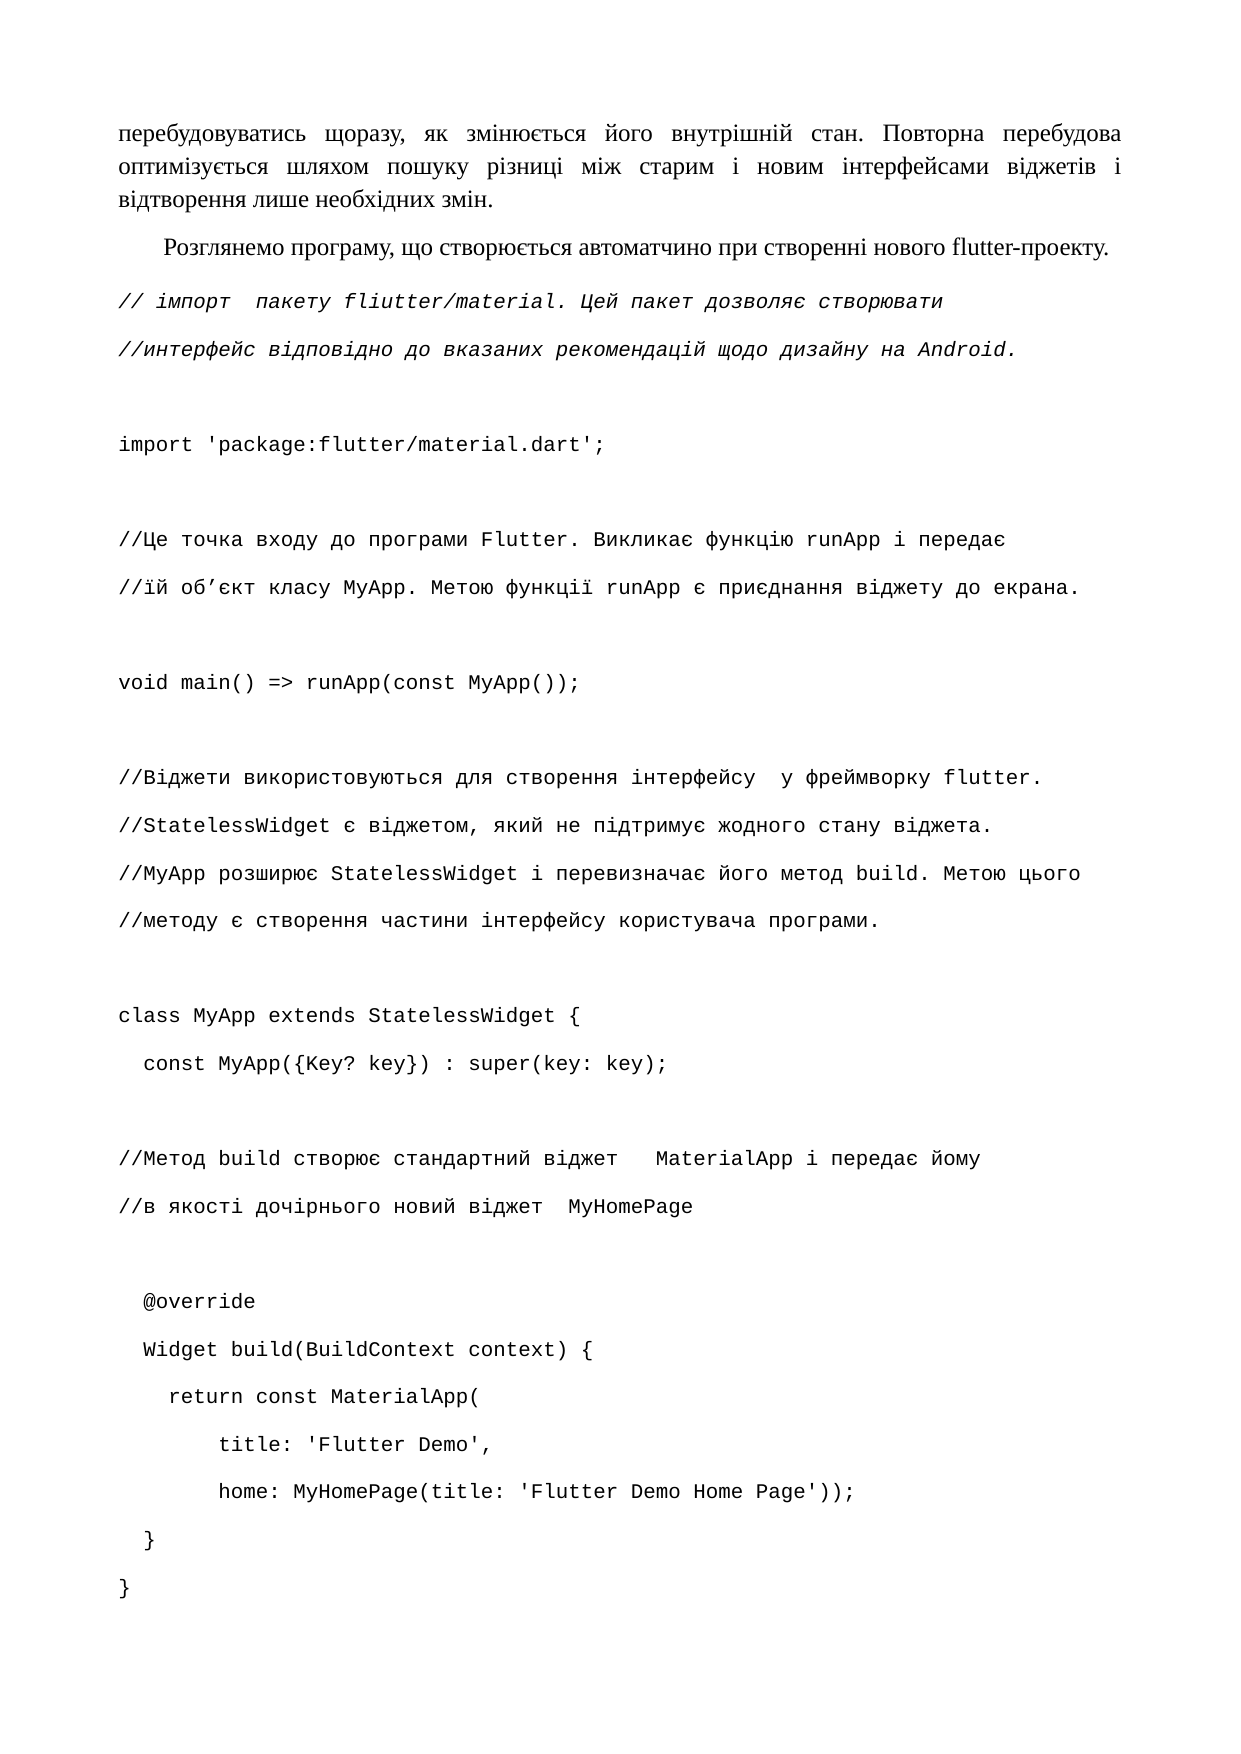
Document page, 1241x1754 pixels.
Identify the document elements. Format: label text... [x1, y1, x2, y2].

text // імпорт пакету fliutter/material. Цей пакет дозволяє створювати [118, 291, 1122, 315]
text import 'package:flutter/material.dart'; [118, 434, 1122, 458]
text //StatelessWidget є віджетом, який не підтримує жодного стану віджета. [118, 815, 1122, 839]
text class MyApp extends StatelessWidget { [118, 1005, 1122, 1029]
text //Віджети використовуються для створення інтерфейсу у фреймворку flutter. [118, 767, 1122, 791]
text @override [118, 1291, 1122, 1315]
text title: 'Flutter Demo', [118, 1434, 1122, 1457]
text home: MyHomePage(title: 'Flutter Demo Home Page')); [118, 1481, 1122, 1505]
text //методу є створення частини інтерфейсу користувача програми. [118, 910, 1122, 934]
text Розглянемо програму, що створюється автоматчино при створенні нового flutter-проекту. [118, 232, 1122, 261]
text //Метод build створює стандартний віджет MaterialApp і передає йому [118, 1148, 1122, 1172]
text //Це точка входу до програми Flutter. Викликає функцію runApp і передає [118, 529, 1122, 553]
text перебудовуватись щоразу, як змінюється його внутрішній стан. Повторна перебудова оптимізується шляхом пошуку різниці між старим і новим інтерфейсами віджетів і відтворення лише необхідних змін. [118, 118, 1122, 213]
text //интерфейс відповідно до вказаних рекомендацій щодо дизайну на Android. [118, 339, 1122, 363]
text //в якості дочірнього новий віджет MyHomePage [118, 1196, 1122, 1219]
text const MyApp({Key? key}) : super(key: key); [118, 1053, 1122, 1077]
text Widget build(BuildContext context) { [118, 1339, 1122, 1362]
text //MyApp розширює StatelessWidget і перевизначає його метод build. Метою цього [118, 863, 1122, 886]
text } [118, 1577, 1122, 1600]
text return const MaterialApp( [118, 1386, 1122, 1410]
text } [118, 1529, 1122, 1553]
text void main() => runApp(const MyApp()); [118, 672, 1122, 696]
text //їй об’єкт класу MyApp. Метою функції runApp є приєднання віджету до екрана. [118, 577, 1122, 601]
